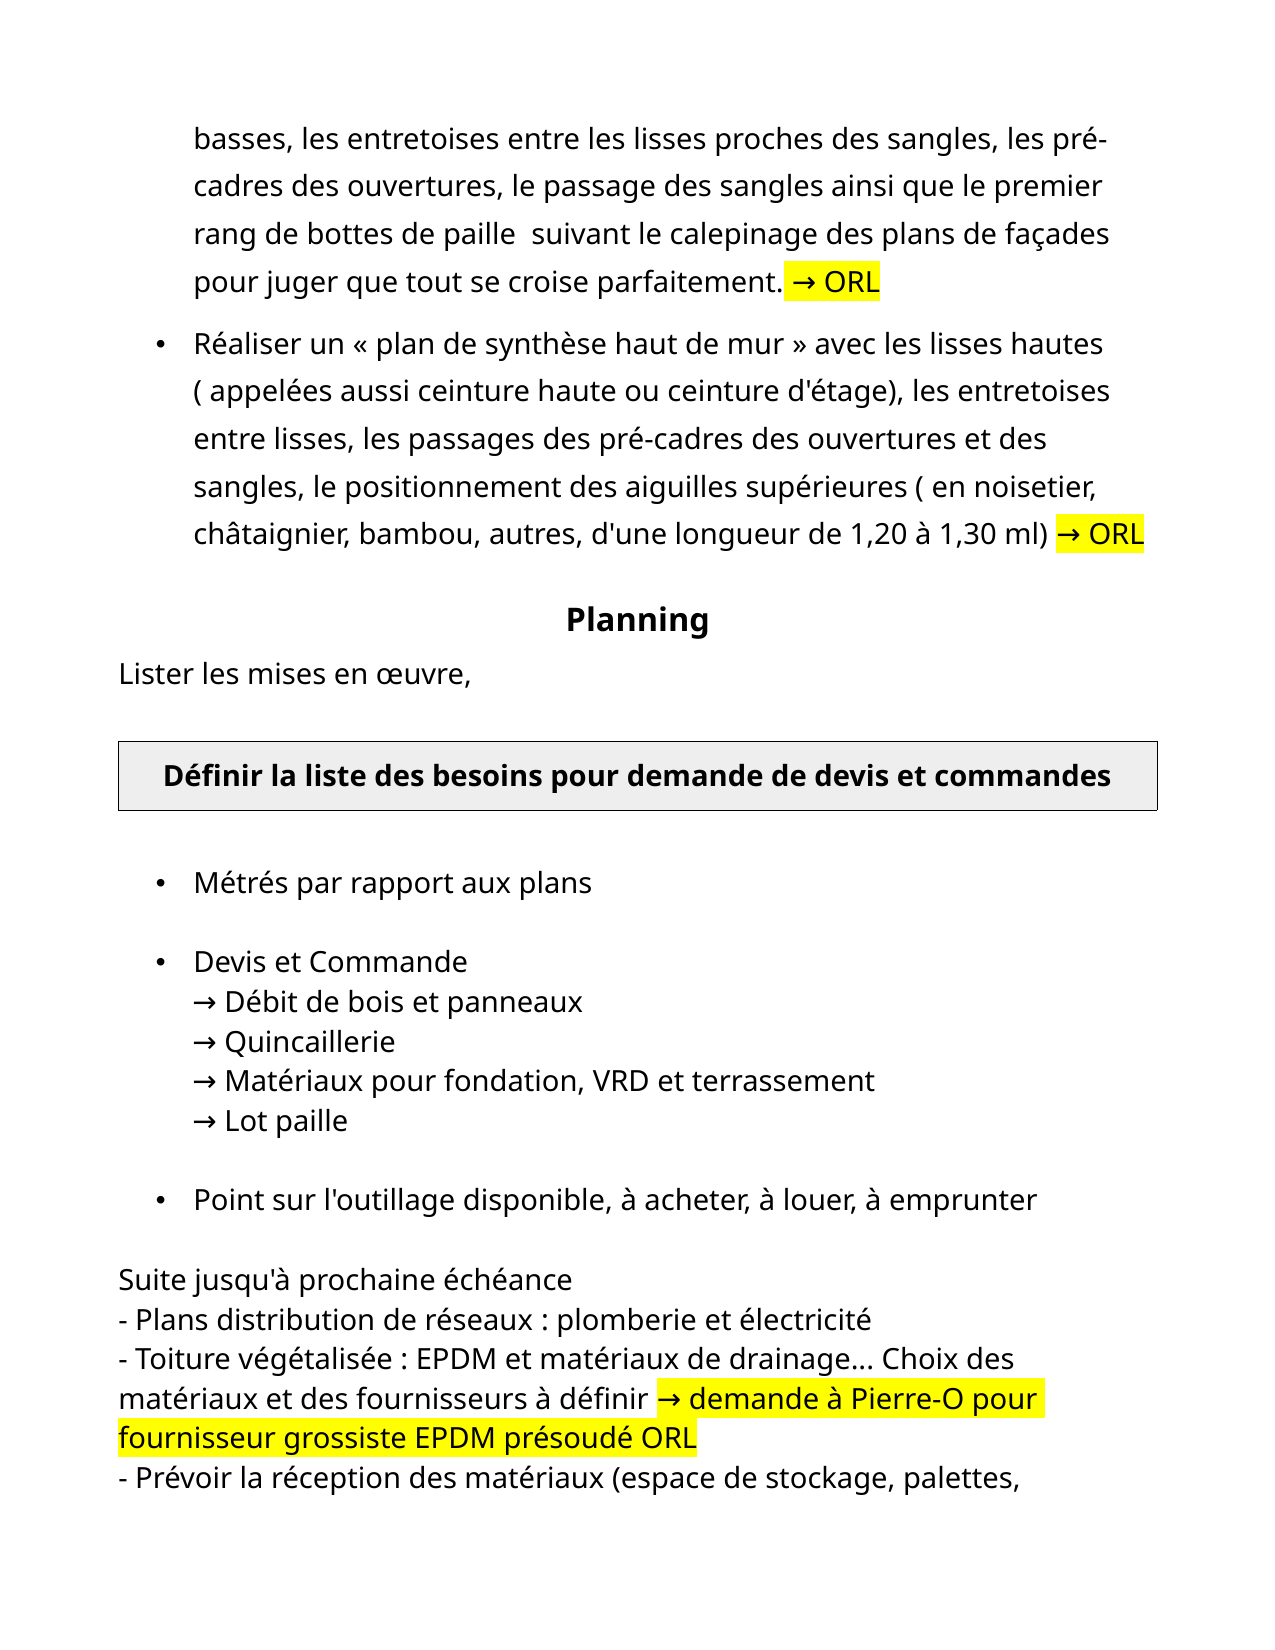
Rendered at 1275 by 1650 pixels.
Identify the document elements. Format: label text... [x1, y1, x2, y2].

text → Lot paille [192, 1100, 1157, 1140]
subtitle Définir la liste des besoins pour demande de devis et commandes [119, 742, 1157, 810]
subtitle Planning [118, 597, 1157, 641]
text → Matériaux pour fondation, VRD et terrassement [192, 1061, 1157, 1100]
text Lister les mises en œuvre, [118, 653, 1157, 693]
list Réaliser un « plan de synthèse haut de mur » avec les lisses hautes ( appelées aussi ceinture haute ou ceinture d'étage), les entretoises entre lisses, les passages des pré-cadres des ouvertures et des sangles, le positionnement des aiguilles supérieures ( en noisetier, châtaignier, bambou, autres, d'une longueur de 1,20 à 1,30 ml) → ORL [156, 323, 1157, 553]
list Devis et Commande [156, 942, 1157, 981]
text - Prévoir la réception des matériaux (espace de stockage, palettes, [118, 1457, 1157, 1497]
list Métrés par rapport aux plans [156, 862, 1157, 902]
list Point sur l'outillage disponible, à acheter, à louer, à emprunter [156, 1180, 1157, 1219]
text - Toiture végétalisée : EPDM et matériaux de drainage... Choix des matériaux et des fournisseurs à définir → demande à Pierre-O pour fournisseur grossiste EPDM présoudé ORL [118, 1338, 1157, 1457]
text → Quincaillerie [192, 1021, 1157, 1061]
list basses, les entretoises entre les lisses proches des sangles, les pré-cadres des ouvertures, le passage des sangles ainsi que le premier rang de bottes de paille suivant le calepinage des plans de façades pour juger que tout se croise parfaitement. → ORL [156, 118, 1157, 301]
text → Débit de bois et panneaux [192, 981, 1157, 1021]
text - Plans distribution de réseaux : plomberie et électricité [118, 1299, 1157, 1338]
text Suite jusqu'à prochaine échéance [118, 1259, 1157, 1299]
